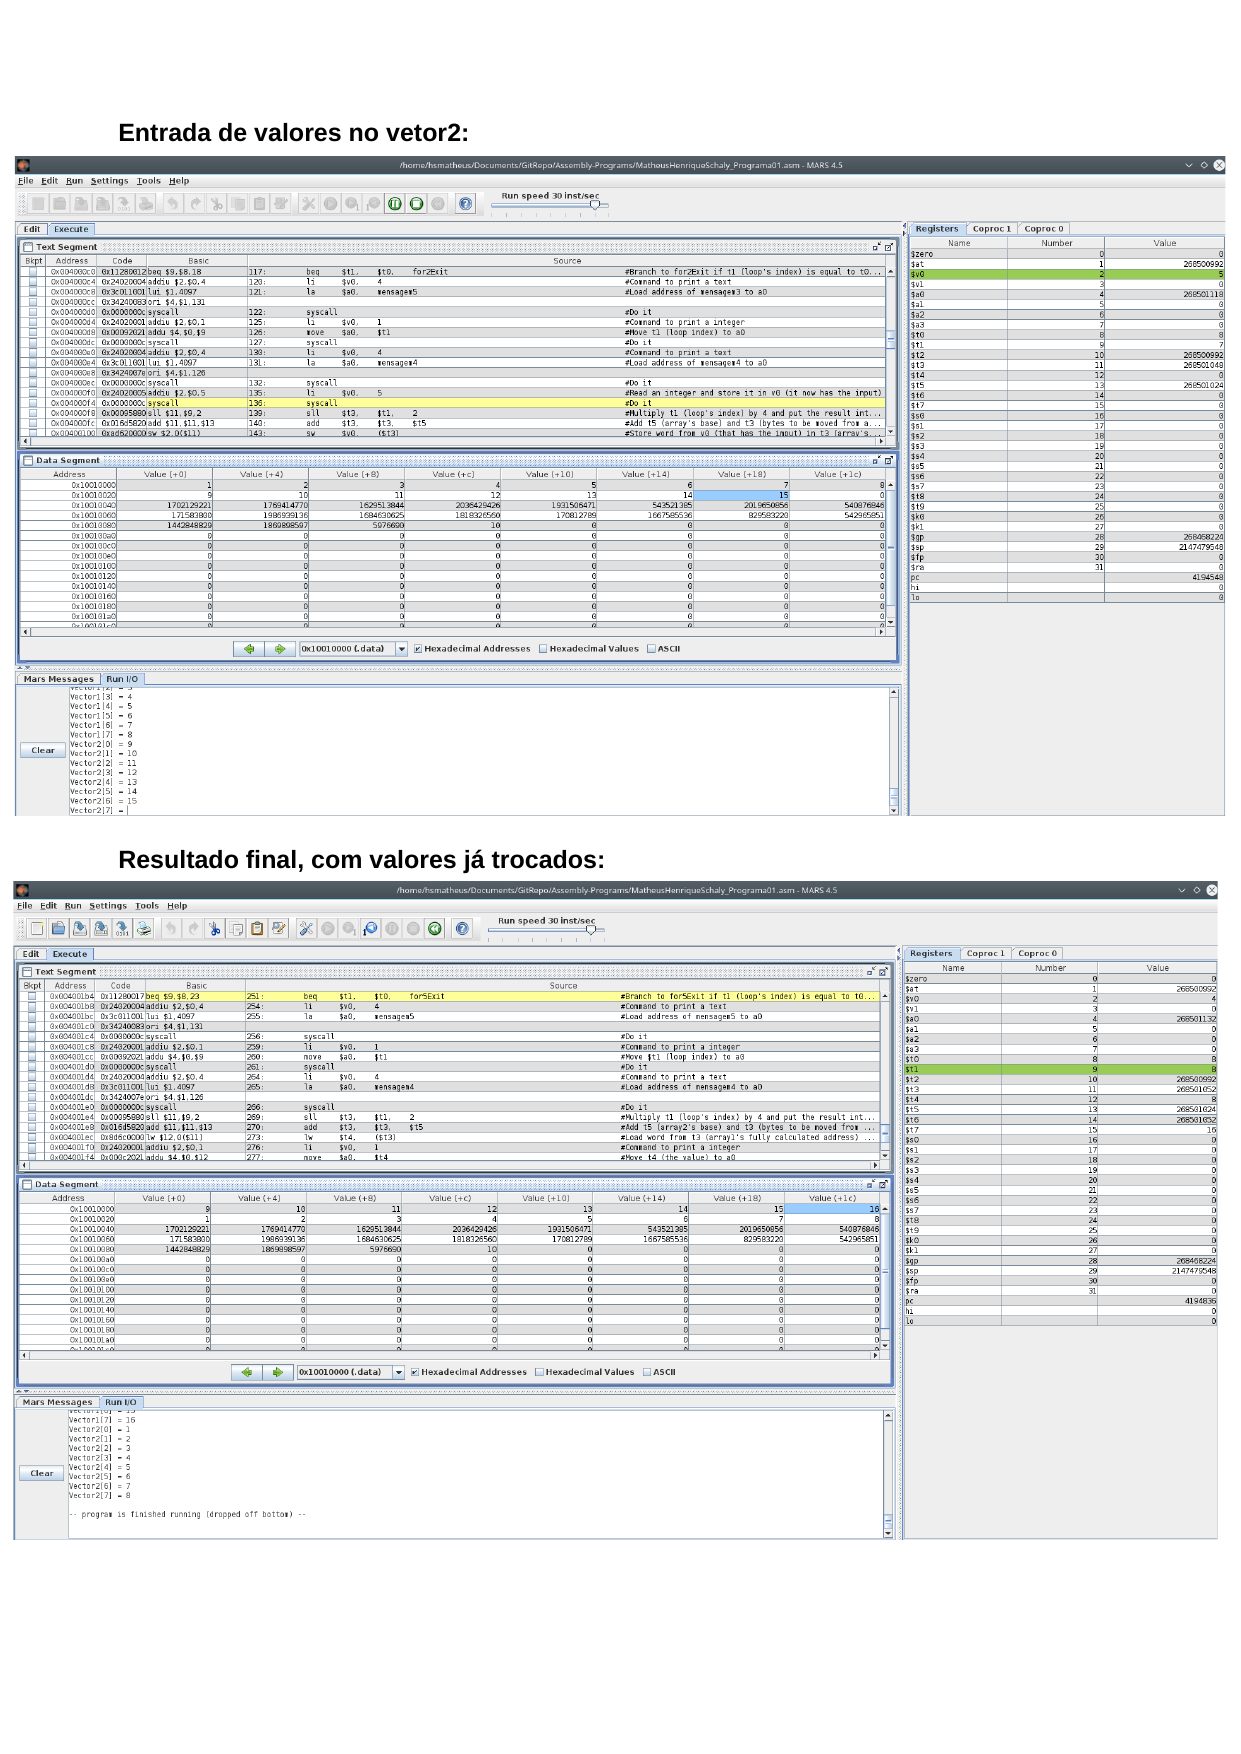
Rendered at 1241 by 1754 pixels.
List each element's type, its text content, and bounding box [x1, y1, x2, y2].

text Entrada de valores no vetor2: [118, 118, 1122, 147]
text Resultado final, com valores já trocados: [118, 845, 1122, 873]
picture [14, 156, 1226, 816]
picture [13, 881, 1218, 1540]
